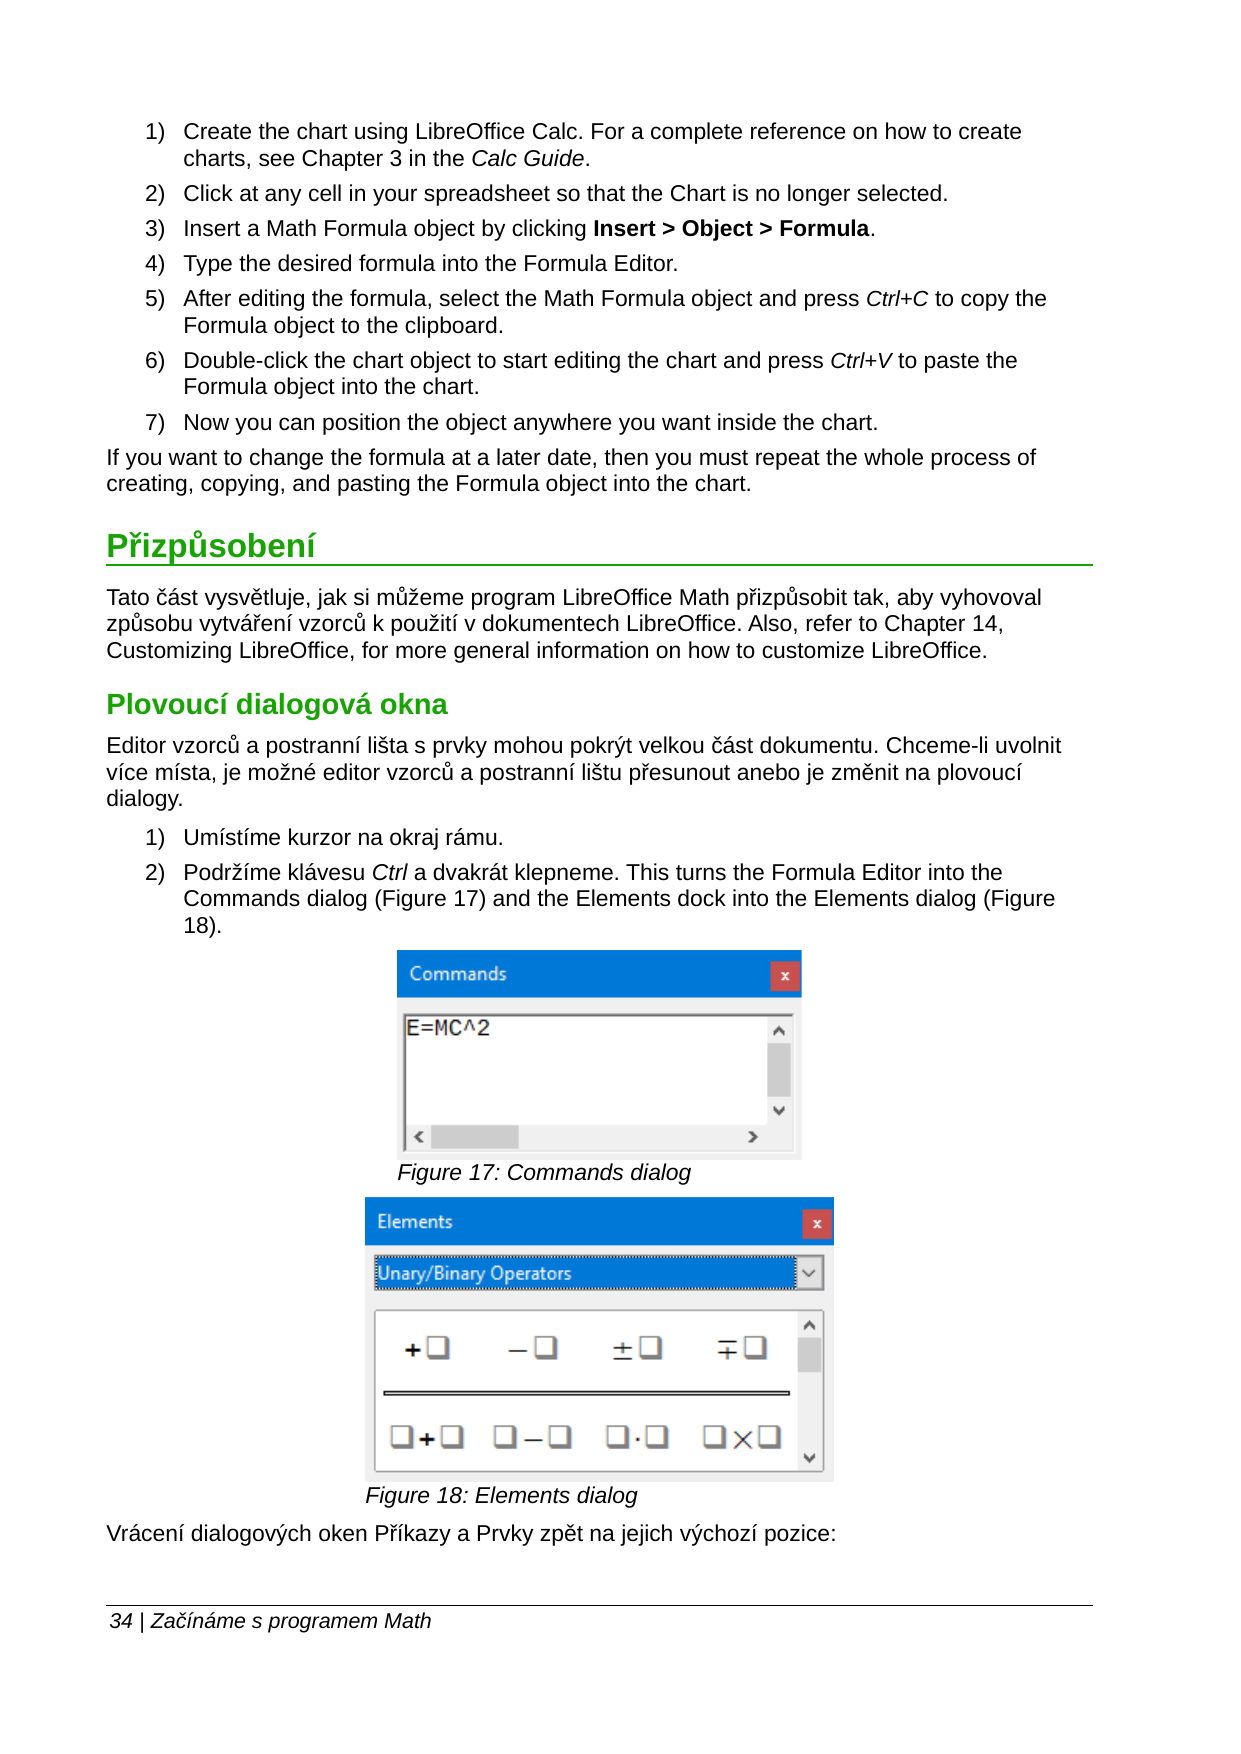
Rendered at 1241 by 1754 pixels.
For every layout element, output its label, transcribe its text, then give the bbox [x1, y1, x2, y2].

subtitle Plovoucí dialogová okna [106, 687, 1093, 720]
list Insert a Math Formula object by clicking Insert > Object > Formula. [165, 215, 1093, 241]
text If you want to change the formula at a later date, then you must repeat the whole process of creating, copying, and pasting the Formula object into the chart. [106, 444, 1093, 496]
list Double-click the chart object to start editing the chart and press Ctrl+V to paste the Formula object into the chart. [165, 347, 1093, 399]
list Click at any cell in your spreadsheet so that the Chart is no longer selected. [165, 180, 1093, 206]
picture [397, 950, 802, 1160]
list Type the desired formula into the Formula Editor. [165, 250, 1093, 276]
subtitle Přizpůsobení [106, 526, 1093, 564]
text Figure 17: Commands dialog [397, 1160, 802, 1186]
picture [365, 1197, 834, 1482]
list Podržíme klávesu Ctrl a dvakrát klepneme. This turns the Formula Editor into the Commands dialog (Figure 17) and the Elements dock into the Elements dialog (Figure 18). [165, 859, 1093, 938]
text Editor vzorců a postranní lišta s prvky mohou pokrýt velkou část dokumentu. Chceme-li uvolnit více místa, je možné editor vzorců a postranní lištu přesunout anebo je změnit na plovoucí dialogy. [106, 732, 1093, 811]
text Figure 18: Elements dialog [365, 1482, 834, 1508]
list After editing the formula, select the Math Formula object and press Ctrl+C to copy the Formula object to the clipboard. [165, 285, 1093, 338]
list Now you can position the object anywhere you want inside the chart. [165, 408, 1093, 435]
list Umístíme kurzor na okraj rámu. [165, 824, 1093, 850]
text Tato část vysvětluje, jak si můžeme program LibreOffice Math přizpůsobit tak, aby vyhovoval způsobu vytváření vzorců k použití v dokumentech LibreOffice. Also, refer to Chapter 14, Customizing LibreOffice, for more general information on how to customize LibreOffice. [106, 584, 1093, 663]
text Vrácení dialogových oken Příkazy a Prvky zpět na jejich výchozí pozice: [106, 1520, 1093, 1547]
list Create the chart using LibreOffice Calc. For a complete reference on how to create charts, see Chapter 3 in the Calc Guide. [165, 118, 1093, 171]
